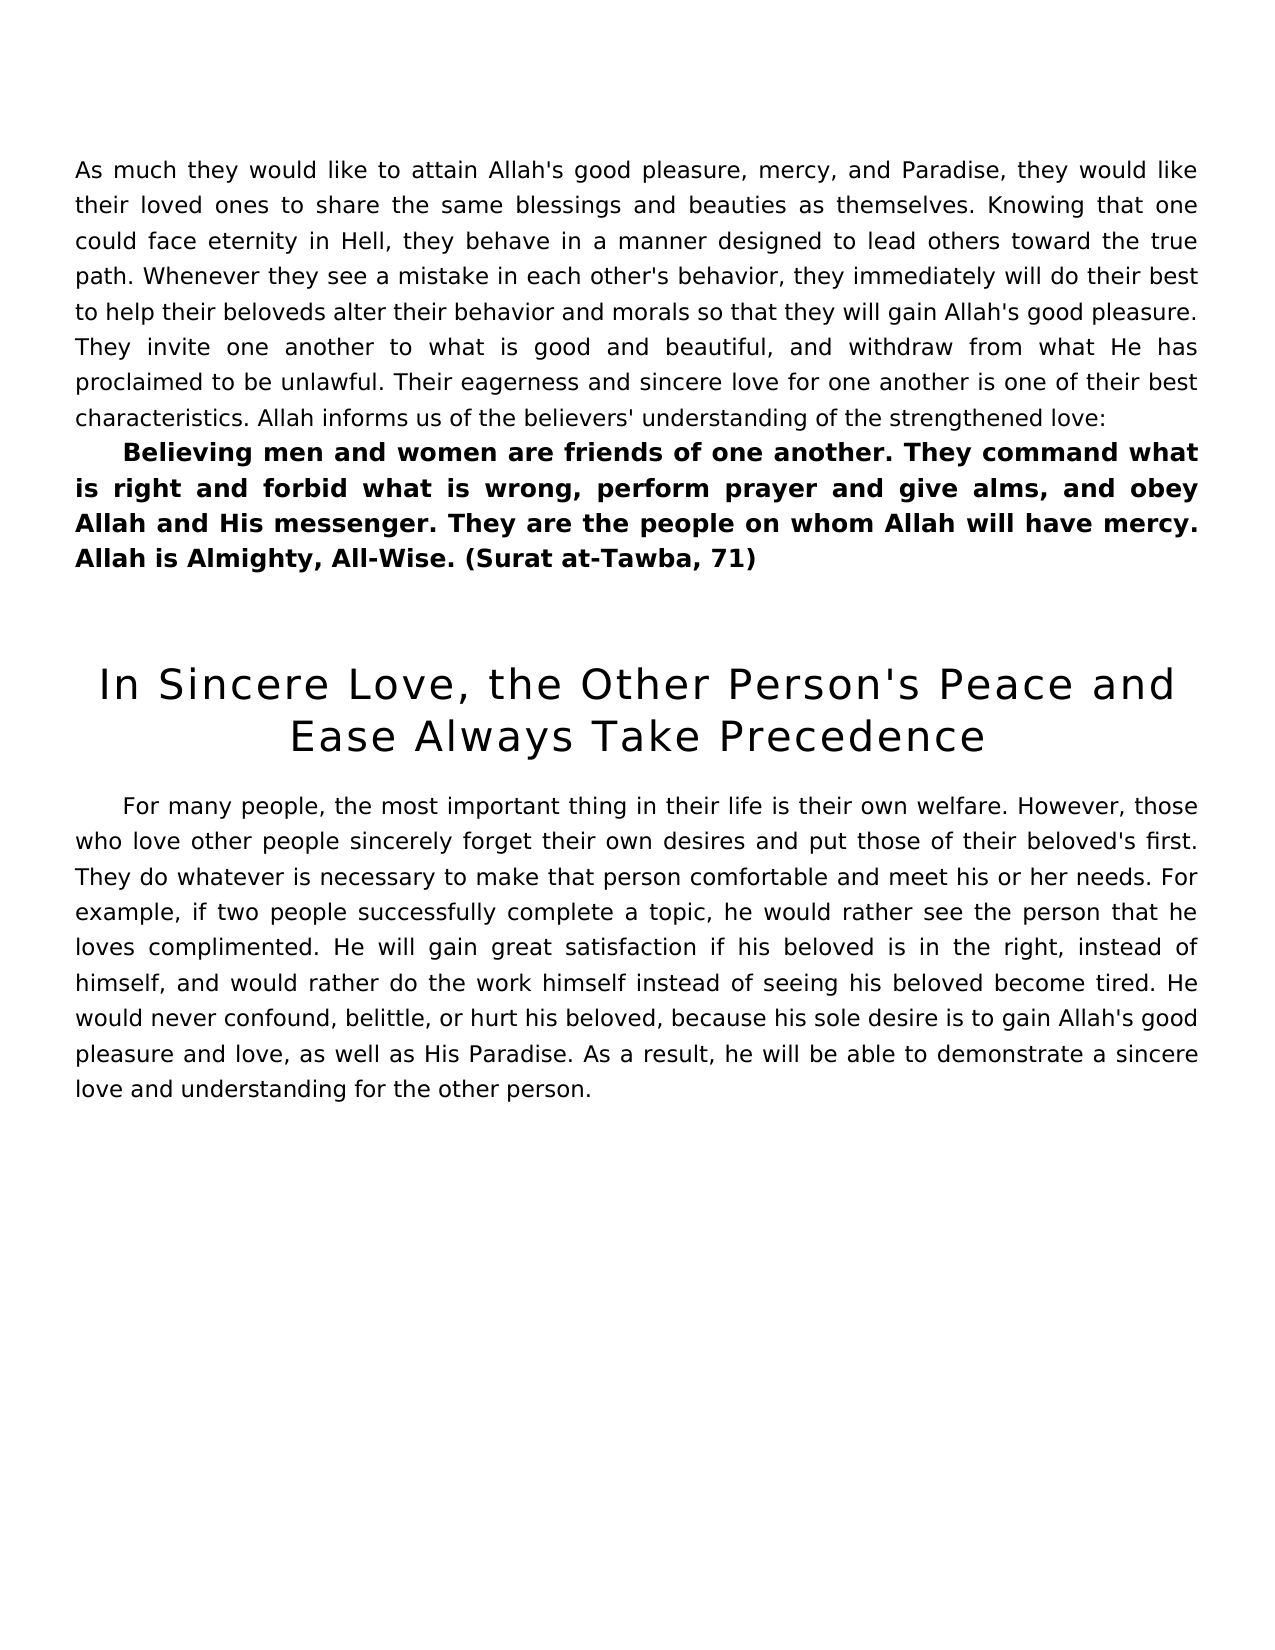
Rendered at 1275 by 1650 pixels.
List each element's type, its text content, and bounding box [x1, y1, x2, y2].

text Believing men and women are friends of one another. They command what is right and forbid what is wrong, perform prayer and give alms, and obey Allah and His messenger. They are the people on whom Allah will have mercy. Allah is Almighty, All-Wise. (Surat at-Tawba, 71) [75, 433, 1200, 575]
text In Sincere Love, the Other Person's Peace and Ease Always Take Precedence [75, 658, 1200, 762]
text For many people, the most important thing in their life is their own welfare. However, those who love other people sincerely forget their own desires and put those of their beloved's first. They do whatever is necessary to make that person comfortable and meet his or her needs. For example, if two people successfully complete a topic, he would rather see the person that he loves complimented. He will gain great satisfaction if his beloved is in the right, instead of himself, and would rather do the work himself instead of seeing his beloved become tired. He would never confound, belittle, or hurt his beloved, because his sole desire is to gain Allah's good pleasure and love, as well as His Paradise. As a result, he will be able to demonstrate a sincere love and understanding for the other person. [75, 786, 1200, 1104]
text As much they would like to attain Allah's good pleasure, mercy, and Paradise, they would like their loved ones to share the same blessings and beauties as themselves. Knowing that one could face eternity in Hell, they behave in a manner designed to lead others toward the true path. Whenever they see a mistake in each other's behavior, they immediately will do their best to help their beloveds alter their behavior and morals so that they will gain Allah's good pleasure. They invite one another to what is good and beautiful, and withdraw from what He has proclaimed to be unlawful. Their eagerness and sincere love for one another is one of their best characteristics. Allah informs us of the believers' understanding of the strengthened love: [75, 150, 1200, 433]
